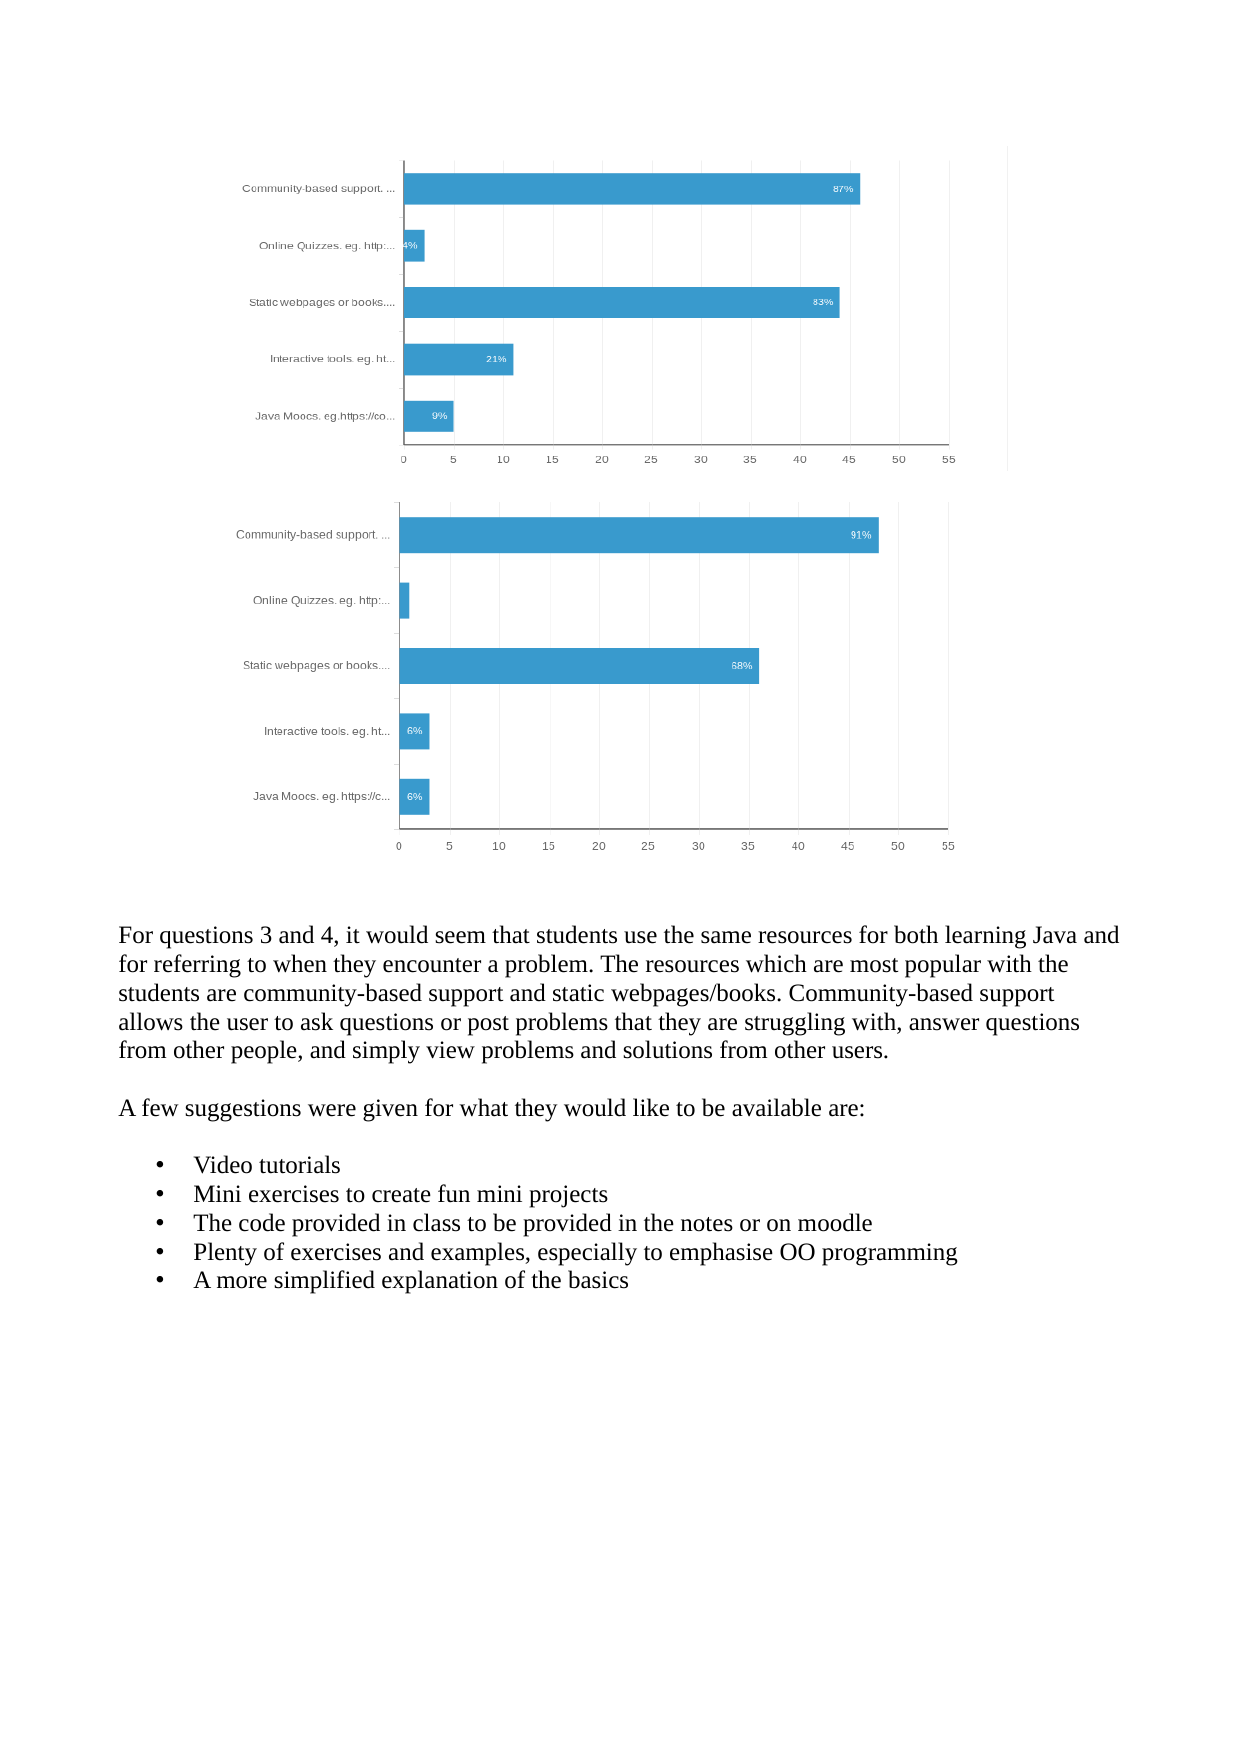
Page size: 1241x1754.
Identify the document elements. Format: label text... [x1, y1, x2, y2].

picture [218, 492, 1005, 863]
list Plenty of exercises and examples, especially to emphasise OO programming [156, 1237, 1122, 1265]
text A few suggestions were given for what they would like to be available are: [118, 1093, 1122, 1122]
list Video tutorials [156, 1150, 1122, 1179]
text For questions 3 and 4, it would seem that students use the same resources for both learning Java and for referring to when they encounter a problem. The resources which are most popular with the students are community-based support and static webpages/books. Community-based support allows the user to ask questions or post problems that they are struggling with, answer questions from other people, and simply view problems and solutions from other users. [118, 920, 1122, 1064]
list Mini exercises to create fun mini projects [156, 1179, 1122, 1208]
picture [232, 146, 1009, 471]
list A more simplified explanation of the basics [156, 1265, 1122, 1294]
list The code provided in class to be provided in the notes or on moodle [156, 1208, 1122, 1237]
